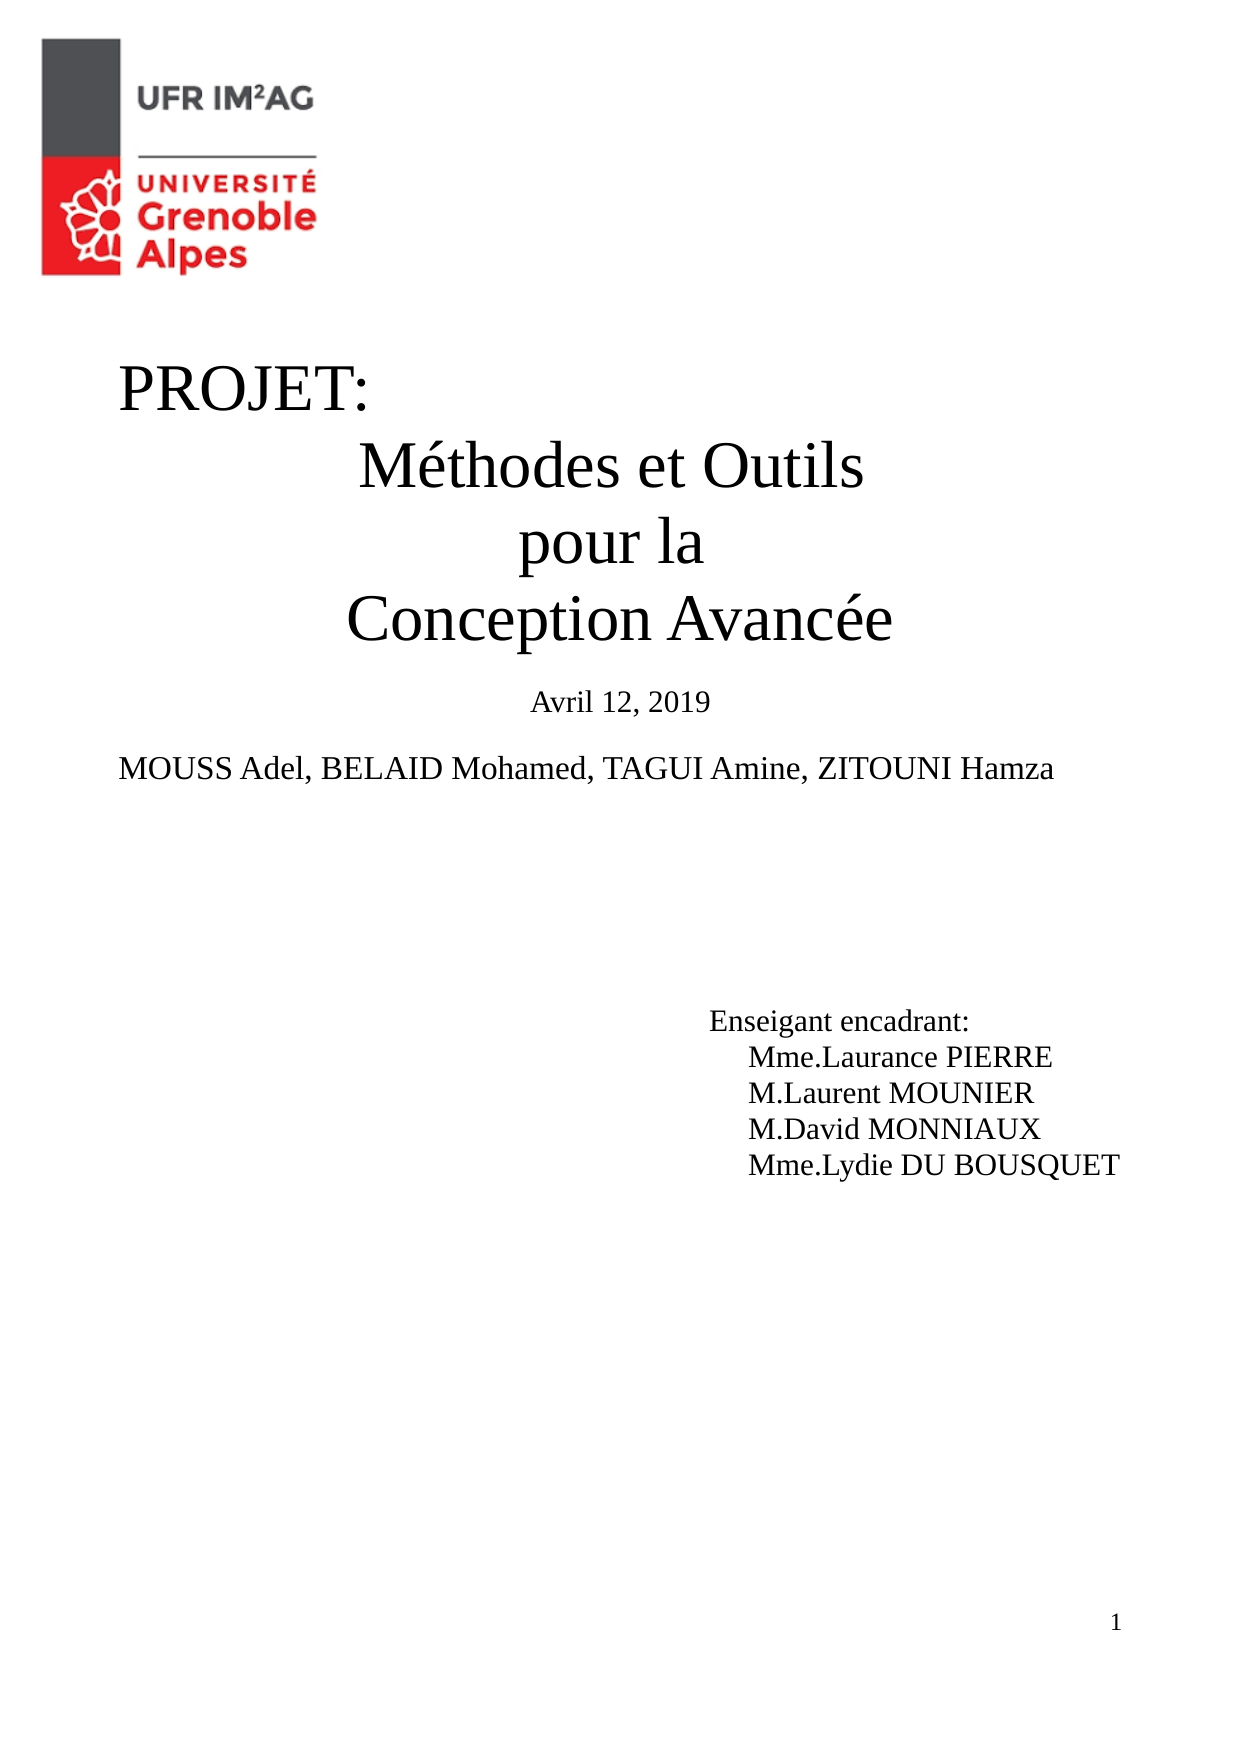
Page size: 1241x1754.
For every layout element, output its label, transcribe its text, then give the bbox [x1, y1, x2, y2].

text pour la [118, 501, 1122, 578]
text MOUSS Adel, BELAID Mohamed, TAGUI Amine, ZITOUNI Hamza [118, 748, 1122, 787]
text Enseigant encadrant: [118, 1002, 1122, 1038]
text Mme.Lydie DU BOUSQUET [118, 1146, 1122, 1182]
text Méthodes et Outils [118, 425, 1122, 501]
text Avril 12, 2019 [118, 683, 1122, 719]
text PROJET: [118, 348, 1122, 425]
text M.Laurent MOUNIER [118, 1074, 1122, 1110]
picture [24, 28, 326, 286]
text Conception Avancée [118, 578, 1122, 655]
text M.David MONNIAUX [118, 1110, 1122, 1146]
text Mme.Laurance PIERRE [118, 1038, 1122, 1074]
